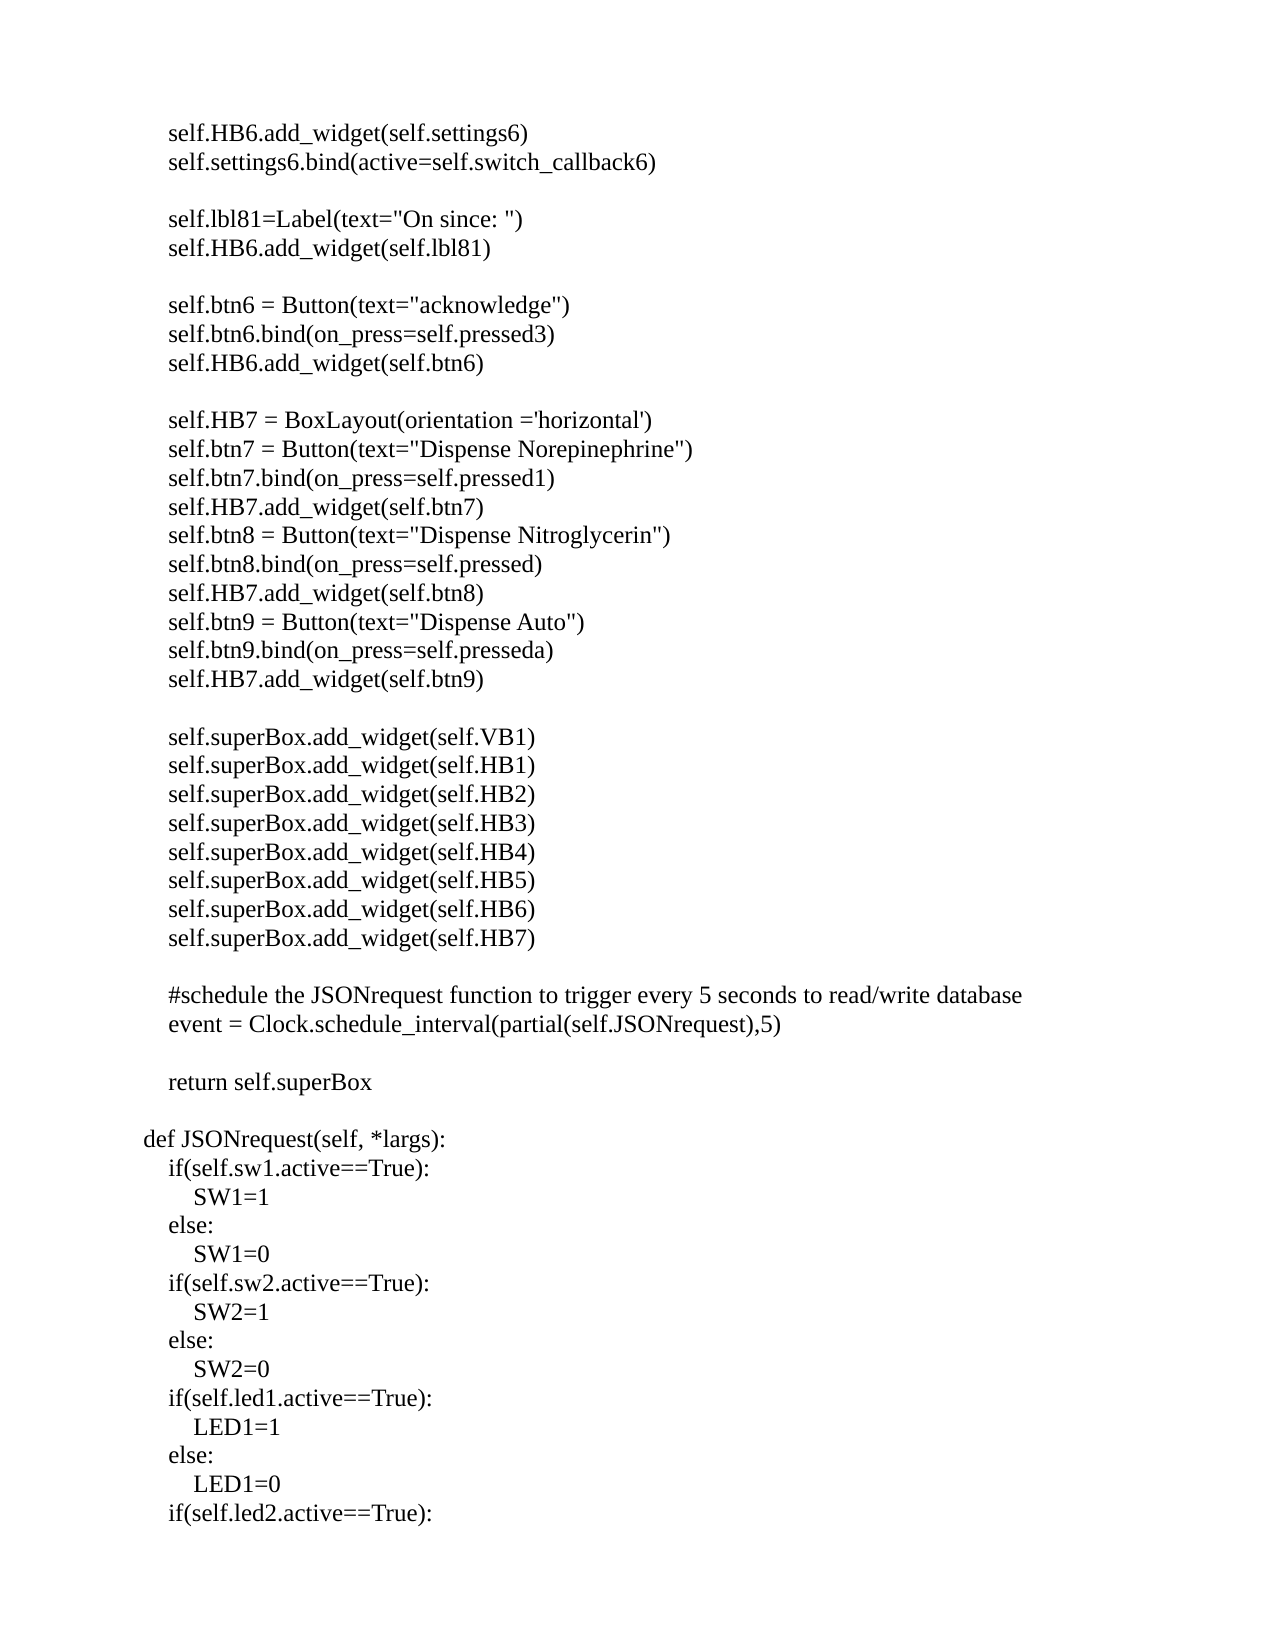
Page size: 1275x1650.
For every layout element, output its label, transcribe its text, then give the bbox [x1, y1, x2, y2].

text SW2=0 [118, 1354, 1157, 1383]
text LED1=1 [118, 1412, 1157, 1441]
text if(self.sw2.active==True): [118, 1268, 1157, 1297]
text self.HB6.add_widget(self.lbl81) [118, 233, 1157, 262]
text self.HB7.add_widget(self.btn7) [118, 492, 1157, 521]
text self.btn9.bind(on_press=self.presseda) [118, 636, 1157, 664]
text LED1=0 [118, 1469, 1157, 1498]
text if(self.led1.active==True): [118, 1383, 1157, 1412]
text self.superBox.add_widget(self.HB6) [118, 894, 1157, 923]
text else: [118, 1326, 1157, 1354]
text self.superBox.add_widget(self.HB1) [118, 751, 1157, 779]
text else: [118, 1441, 1157, 1469]
text self.btn6.bind(on_press=self.pressed3) [118, 319, 1157, 348]
text self.superBox.add_widget(self.VB1) [118, 722, 1157, 751]
text self.btn7 = Button(text="Dispense Norepinephrine") [118, 434, 1157, 463]
text self.HB7.add_widget(self.btn9) [118, 664, 1157, 693]
text self.superBox.add_widget(self.HB7) [118, 923, 1157, 952]
text SW2=1 [118, 1297, 1157, 1326]
text self.HB7.add_widget(self.btn8) [118, 578, 1157, 607]
text def JSONrequest(self, *largs): [118, 1124, 1157, 1153]
text self.btn6 = Button(text="acknowledge") [118, 291, 1157, 319]
text self.superBox.add_widget(self.HB5) [118, 866, 1157, 894]
text self.superBox.add_widget(self.HB4) [118, 837, 1157, 866]
text self.HB7 = BoxLayout(orientation ='horizontal') [118, 406, 1157, 434]
text #schedule the JSONrequest function to trigger every 5 seconds to read/write database [118, 981, 1157, 1009]
text event = Clock.schedule_interval(partial(self.JSONrequest),5) [118, 1009, 1157, 1038]
text self.settings6.bind(active=self.switch_callback6) [118, 147, 1157, 176]
text SW1=1 [118, 1182, 1157, 1211]
text return self.superBox [118, 1067, 1157, 1096]
text if(self.led2.active==True): [118, 1498, 1157, 1527]
text self.btn8.bind(on_press=self.pressed) [118, 549, 1157, 578]
text SW1=0 [118, 1239, 1157, 1268]
text if(self.sw1.active==True): [118, 1153, 1157, 1182]
text self.lbl81=Label(text="On since: ") [118, 204, 1157, 233]
text self.btn9 = Button(text="Dispense Auto") [118, 607, 1157, 636]
text self.HB6.add_widget(self.btn6) [118, 348, 1157, 377]
text self.superBox.add_widget(self.HB2) [118, 779, 1157, 808]
text self.btn8 = Button(text="Dispense Nitroglycerin") [118, 521, 1157, 549]
text else: [118, 1211, 1157, 1239]
text self.superBox.add_widget(self.HB3) [118, 808, 1157, 837]
text self.btn7.bind(on_press=self.pressed1) [118, 463, 1157, 492]
text self.HB6.add_widget(self.settings6) [118, 118, 1157, 147]
